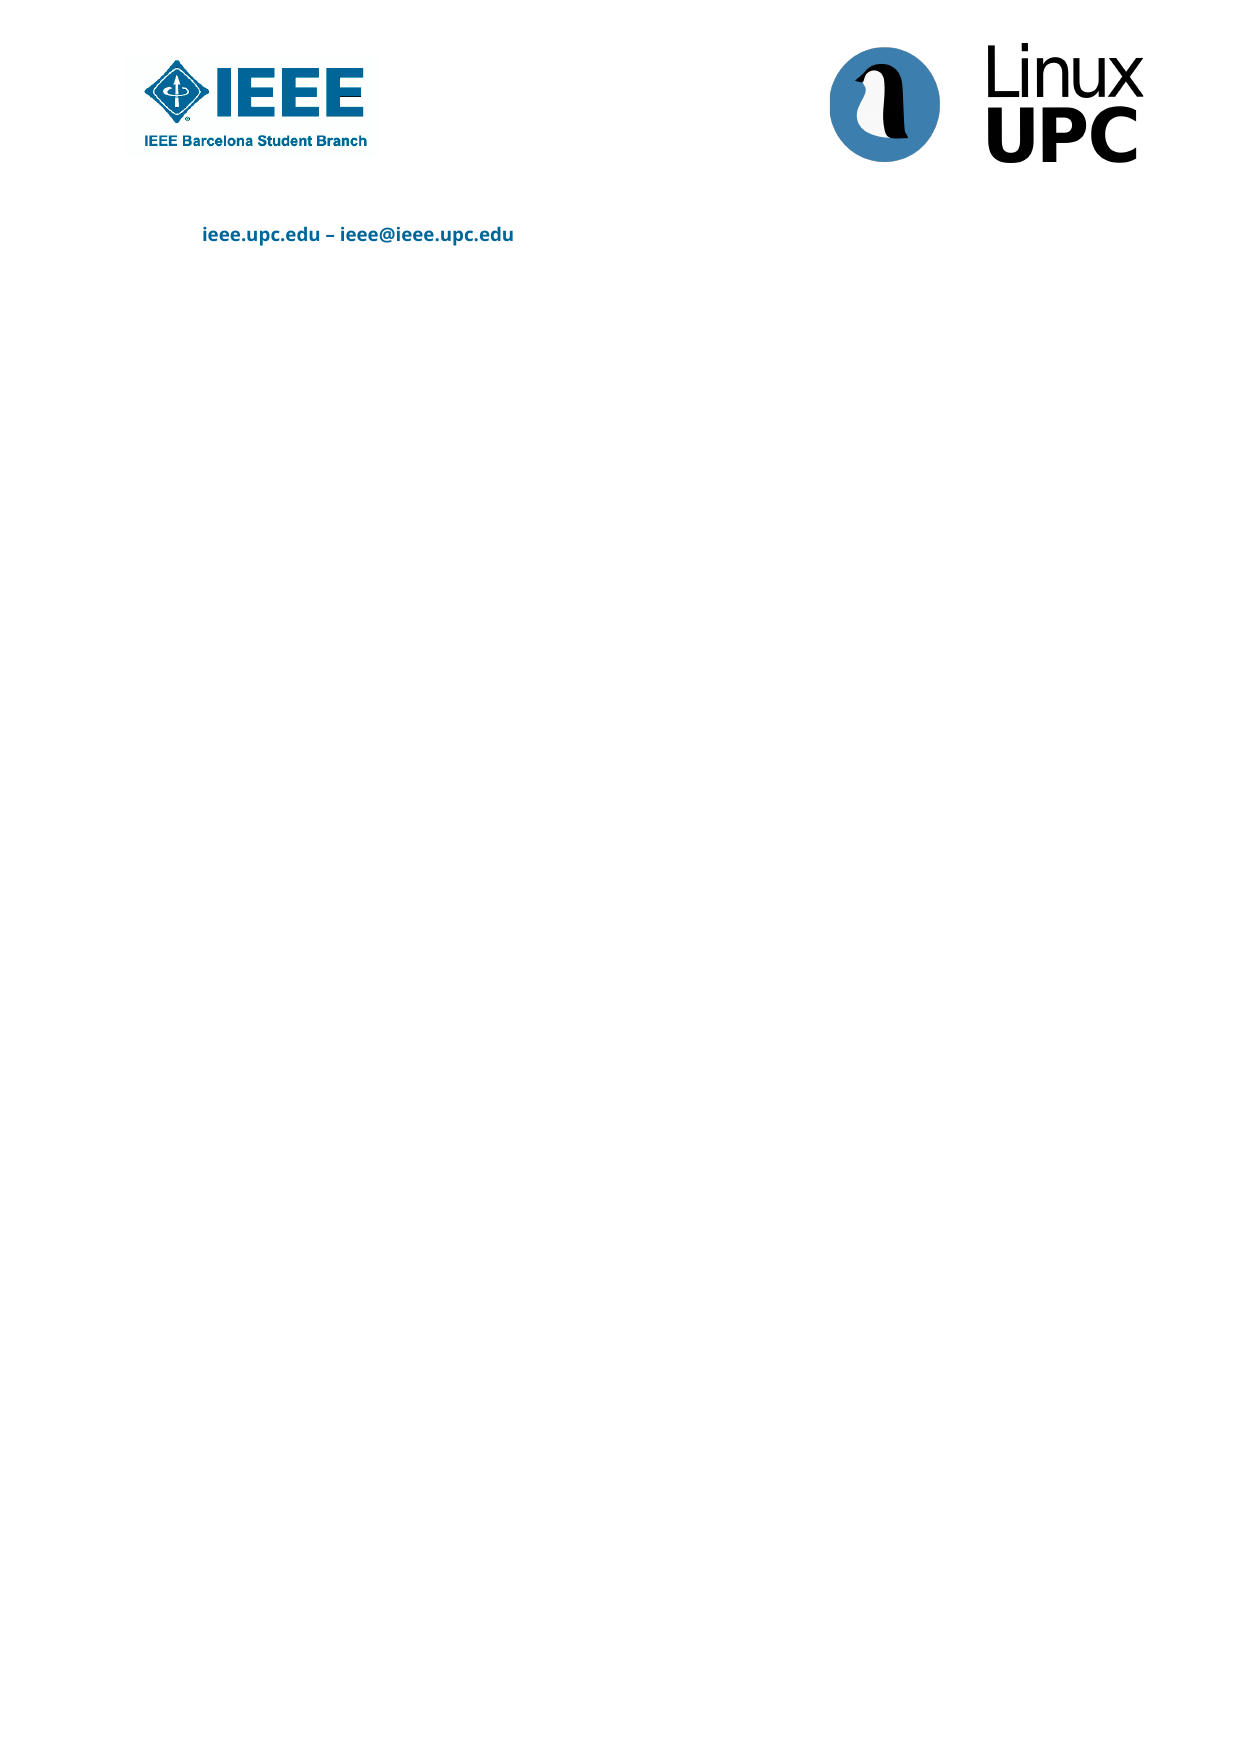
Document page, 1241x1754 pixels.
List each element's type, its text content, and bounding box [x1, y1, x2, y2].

picture [829, 43, 1144, 163]
text ieee.upc.edu – ieee@ieee.upc.edu [57, 222, 628, 247]
picture [125, 55, 380, 157]
